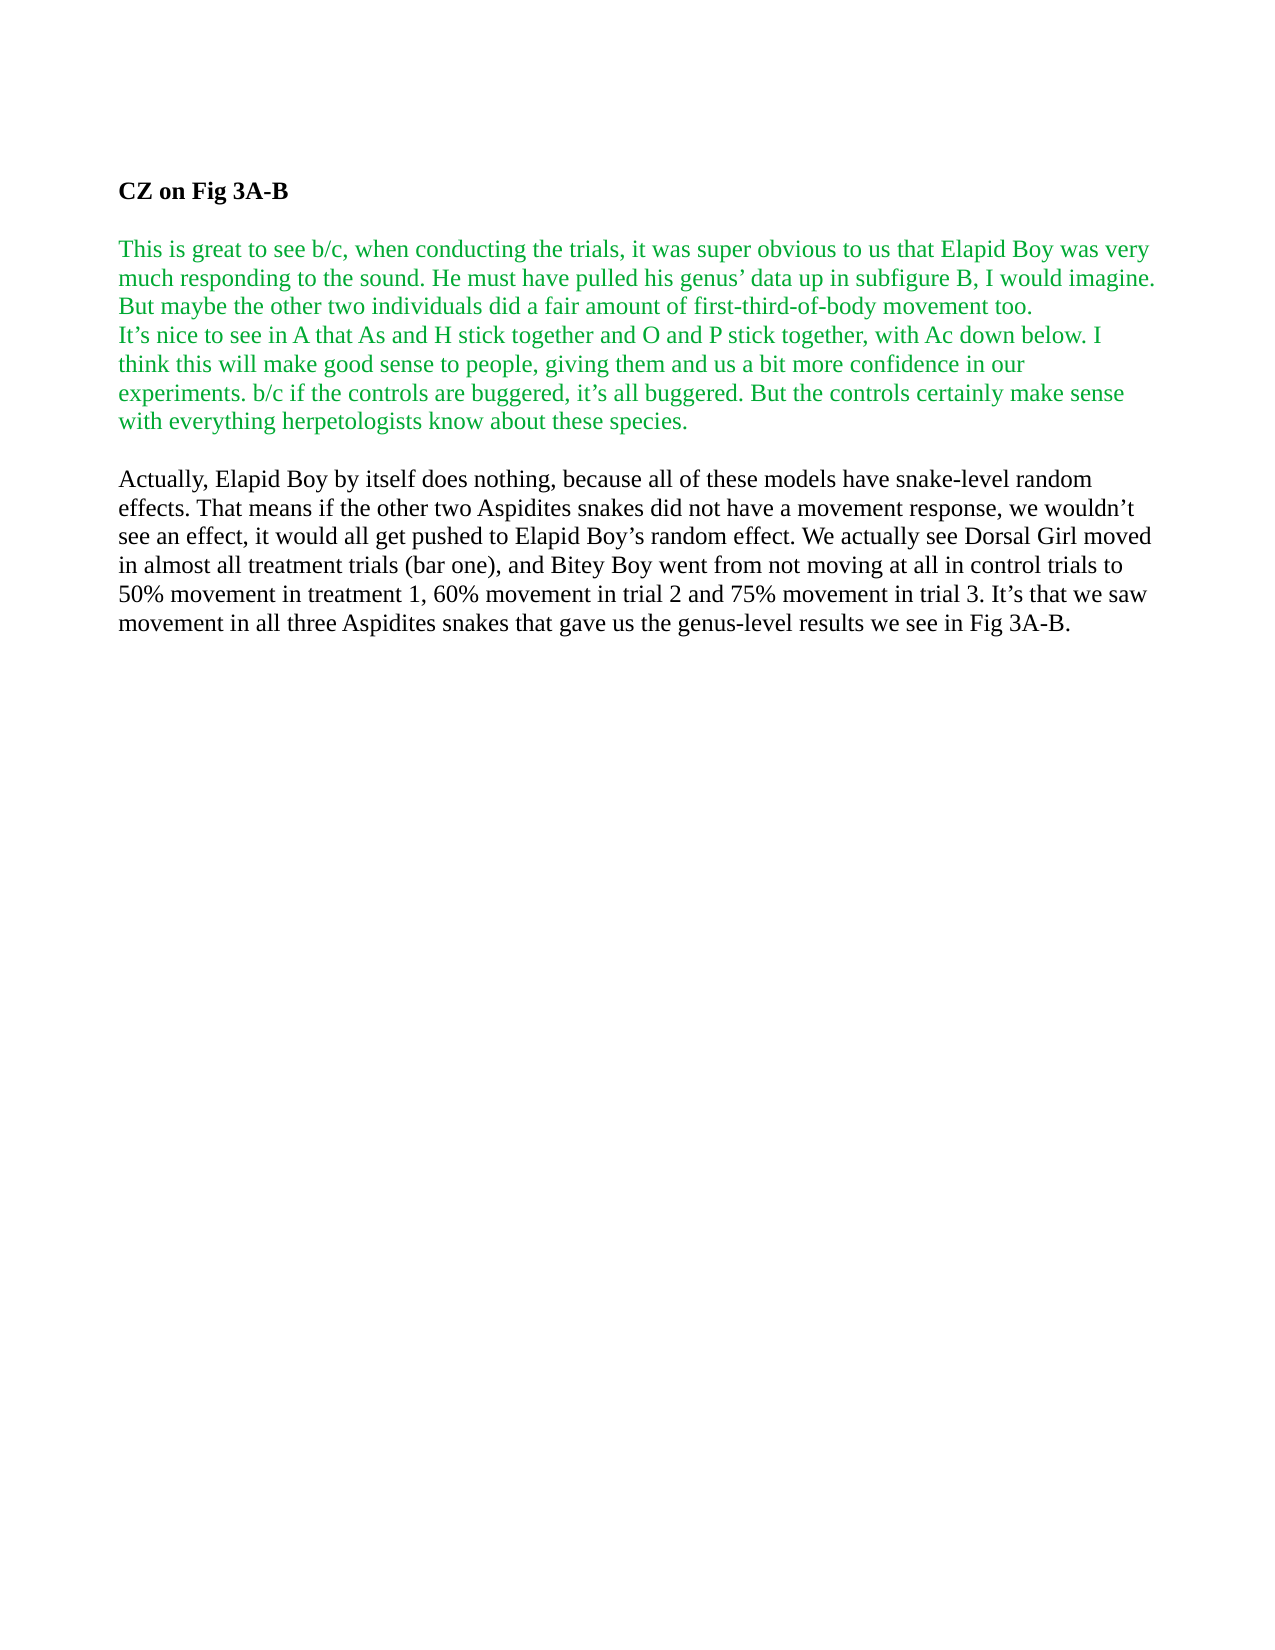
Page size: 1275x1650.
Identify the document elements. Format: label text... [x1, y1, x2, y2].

text This is great to see b/c, when conducting the trials, it was super obvious to us that Elapid Boy was very much responding to the sound. He must have pulled his genus’ data up in subfigure B, I would imagine. But maybe the other two individuals did a fair amount of first-third-of-body movement too. [118, 234, 1157, 320]
text It’s nice to see in A that As and H stick together and O and P stick together, with Ac down below. I think this will make good sense to people, giving them and us a bit more confidence in our experiments. b/c if the controls are buggered, it’s all buggered. But the controls certainly make sense with everything herpetologists know about these species. [118, 320, 1157, 435]
text CZ on Fig 3A-B [118, 176, 1157, 205]
text Actually, Elapid Boy by itself does nothing, because all of these models have snake-level random effects. That means if the other two Aspidites snakes did not have a movement response, we wouldn’t see an effect, it would all get pushed to Elapid Boy’s random effect. We actually see Dorsal Girl moved in almost all treatment trials (bar one), and Bitey Boy went from not moving at all in control trials to 50% movement in treatment 1, 60% movement in trial 2 and 75% movement in trial 3. It’s that we saw movement in all three Aspidites snakes that gave us the genus-level results we see in Fig 3A-B. [118, 464, 1157, 636]
